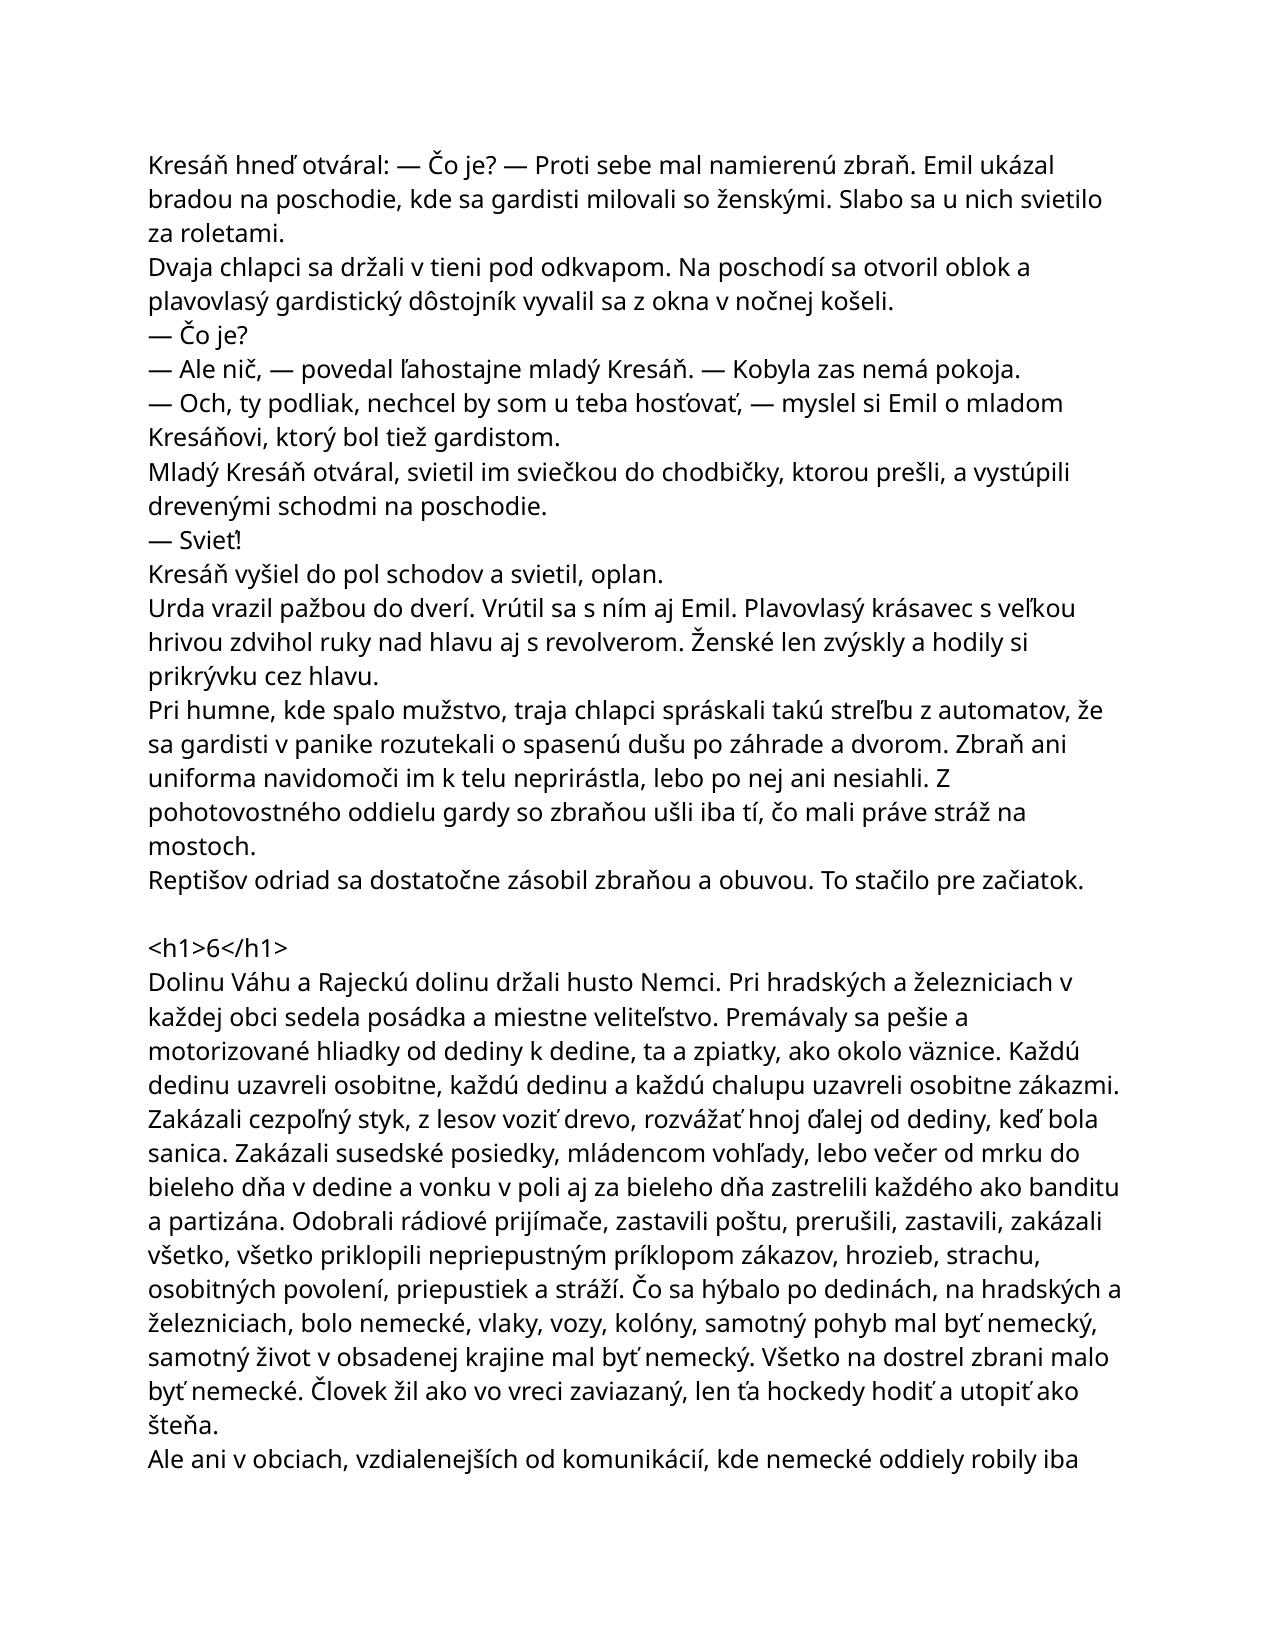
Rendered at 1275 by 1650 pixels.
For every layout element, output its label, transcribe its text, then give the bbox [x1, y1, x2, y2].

text <h1>6</h1> [148, 931, 1127, 965]
text Urda vrazil pažbou do dverí. Vrútil sa s ním aj Emil. Plavovlasý krásavec s veľkou hrivou zdvihol ruky nad hlavu aj s revolverom. Ženské len zvýskly a hodily si prikrývku cez hlavu. [148, 590, 1127, 693]
text Reptišov odriad sa dostatočne zásobil zbraňou a obuvou. To stačilo pre začiatok. [148, 863, 1127, 897]
text Dolinu Váhu a Rajeckú dolinu držali husto Nemci. Pri hradských a železniciach v každej obci sedela posádka a miestne veliteľstvo. Premávaly sa pešie a motorizované hliadky od dediny k dedine, ta a zpiatky, ako okolo väznice. Každú dedinu uzavreli osobitne, každú dedinu a každú chalupu uzavreli osobitne zákazmi. Zakázali cezpoľný styk, z lesov voziť drevo, rozvážať hnoj ďalej od dediny, keď bola sanica. Zakázali susedské posiedky, mládencom vohľady, lebo večer od mrku do bieleho dňa v dedine a vonku v poli aj za bieleho dňa zastrelili každého ako banditu a partizána. Odobrali rádiové prijímače, zastavili poštu, prerušili, zastavili, zakázali všetko, všetko priklopili nepriepustným príklopom zákazov, hrozieb, strachu, osobitných povolení, priepustiek a stráží. Čo sa hýbalo po dedinách, na hradských a železniciach, bolo nemecké, vlaky, vozy, kolóny, samotný pohyb mal byť nemecký, samotný život v obsadenej krajine mal byť nemecký. Všetko na dostrel zbrani malo byť nemecké. Človek žil ako vo vreci zaviazaný, len ťa hockedy hodiť a utopiť ako šteňa. [148, 965, 1127, 1442]
text — Čo je? [148, 318, 1127, 352]
text Ale ani v obciach, vzdialenejších od komunikácií, kde nemecké oddiely robily iba [148, 1442, 1127, 1476]
text Kresáň hneď otváral: — Čo je? — Proti sebe mal namierenú zbraň. Emil ukázal bradou na poschodie, kde sa gardisti milovali so ženskými. Slabo sa u nich svietilo za roletami. [148, 148, 1127, 250]
text — Och, ty podliak, nechcel by som u teba hosťovať, — myslel si Emil o mladom Kresáňovi, ktorý bol tiež gardistom. [148, 386, 1127, 454]
text Pri humne, kde spalo mužstvo, traja chlapci spráskali takú streľbu z automatov, že sa gardisti v panike rozutekali o spasenú dušu po záhrade a dvorom. Zbraň ani uniforma navidomoči im k telu neprirástla, lebo po nej ani nesiahli. Z pohotovostného oddielu gardy so zbraňou ušli iba tí, čo mali práve stráž na mostoch. [148, 693, 1127, 863]
text Dvaja chlapci sa držali v tieni pod odkvapom. Na poschodí sa otvoril oblok a plavovlasý gardistický dôstojník vyvalil sa z okna v nočnej košeli. [148, 250, 1127, 318]
text Kresáň vyšiel do pol schodov a svietil, oplan. [148, 556, 1127, 590]
text — Svieť! [148, 522, 1127, 556]
text Mladý Kresáň otváral, svietil im sviečkou do chodbičky, ktorou prešli, a vystúpili drevenými schodmi na poschodie. [148, 454, 1127, 522]
text — Ale nič, — povedal ľahostajne mladý Kresáň. — Kobyla zas nemá pokoja. [148, 352, 1127, 386]
